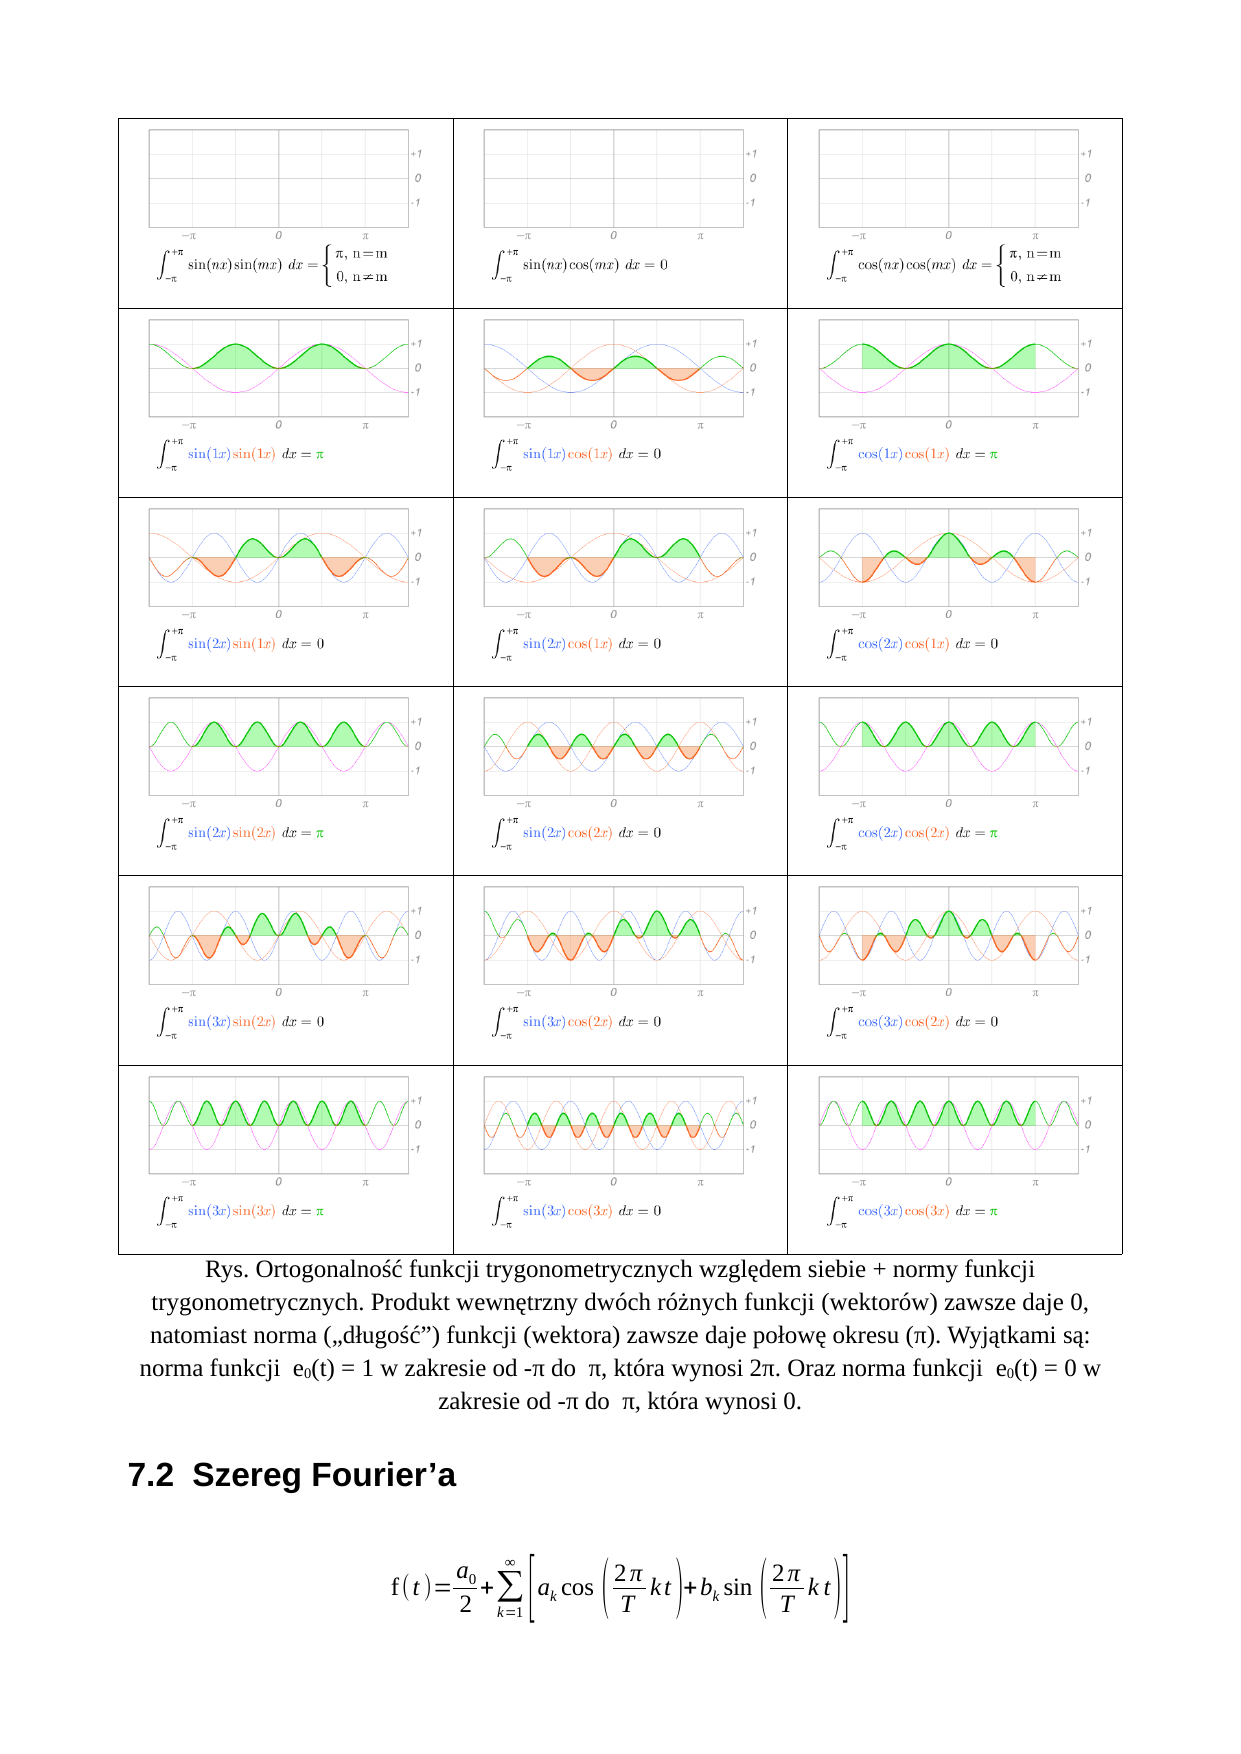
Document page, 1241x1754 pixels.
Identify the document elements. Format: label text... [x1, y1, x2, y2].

table_cell [119, 1066, 453, 1254]
picture [793, 881, 1117, 1059]
table_header [119, 119, 453, 307]
picture [123, 502, 447, 681]
picture [123, 881, 447, 1059]
picture [458, 881, 782, 1059]
picture [793, 502, 1117, 681]
picture [123, 1070, 447, 1248]
table_cell [119, 498, 453, 686]
table_header [788, 119, 1122, 307]
table_cell [788, 1066, 1122, 1254]
picture [458, 313, 782, 491]
table_cell [788, 876, 1122, 1064]
picture [123, 123, 447, 302]
table_cell [119, 687, 453, 875]
subtitle Szereg Fourier’a [118, 1454, 1122, 1493]
table_cell [454, 1066, 787, 1254]
table_cell [454, 687, 787, 875]
table_cell [454, 876, 787, 1064]
picture [793, 691, 1117, 870]
picture [458, 691, 782, 870]
table_cell [788, 309, 1122, 497]
picture [793, 1070, 1117, 1248]
table_cell [119, 309, 453, 497]
table_cell [454, 309, 787, 497]
table_cell [788, 687, 1122, 875]
table_cell [119, 876, 453, 1064]
picture [458, 502, 782, 681]
table_cell [454, 498, 787, 686]
text Rys. Ortogonalność funkcji trygonometrycznych względem siebie + normy funkcji trygonometrycznych. Produkt wewnętrzny dwóch różnych funkcji (wektorów) zawsze daje 0, natomiast norma („długość”) funkcji (wektora) zawsze daje połowę okresu (π). Wyjątkami są: norma funkcji e0(t) = 1 w zakresie od -π do π, która wynosi 2π. Oraz norma funkcji e0(t) = 0 w zakresie od -π do π, która wynosi 0. [118, 1255, 1122, 1415]
picture [793, 313, 1117, 491]
table_cell [788, 498, 1122, 686]
picture [793, 123, 1117, 302]
picture [123, 313, 447, 491]
picture [123, 691, 447, 870]
picture [458, 123, 782, 302]
table_header [454, 119, 787, 307]
picture [458, 1070, 782, 1248]
